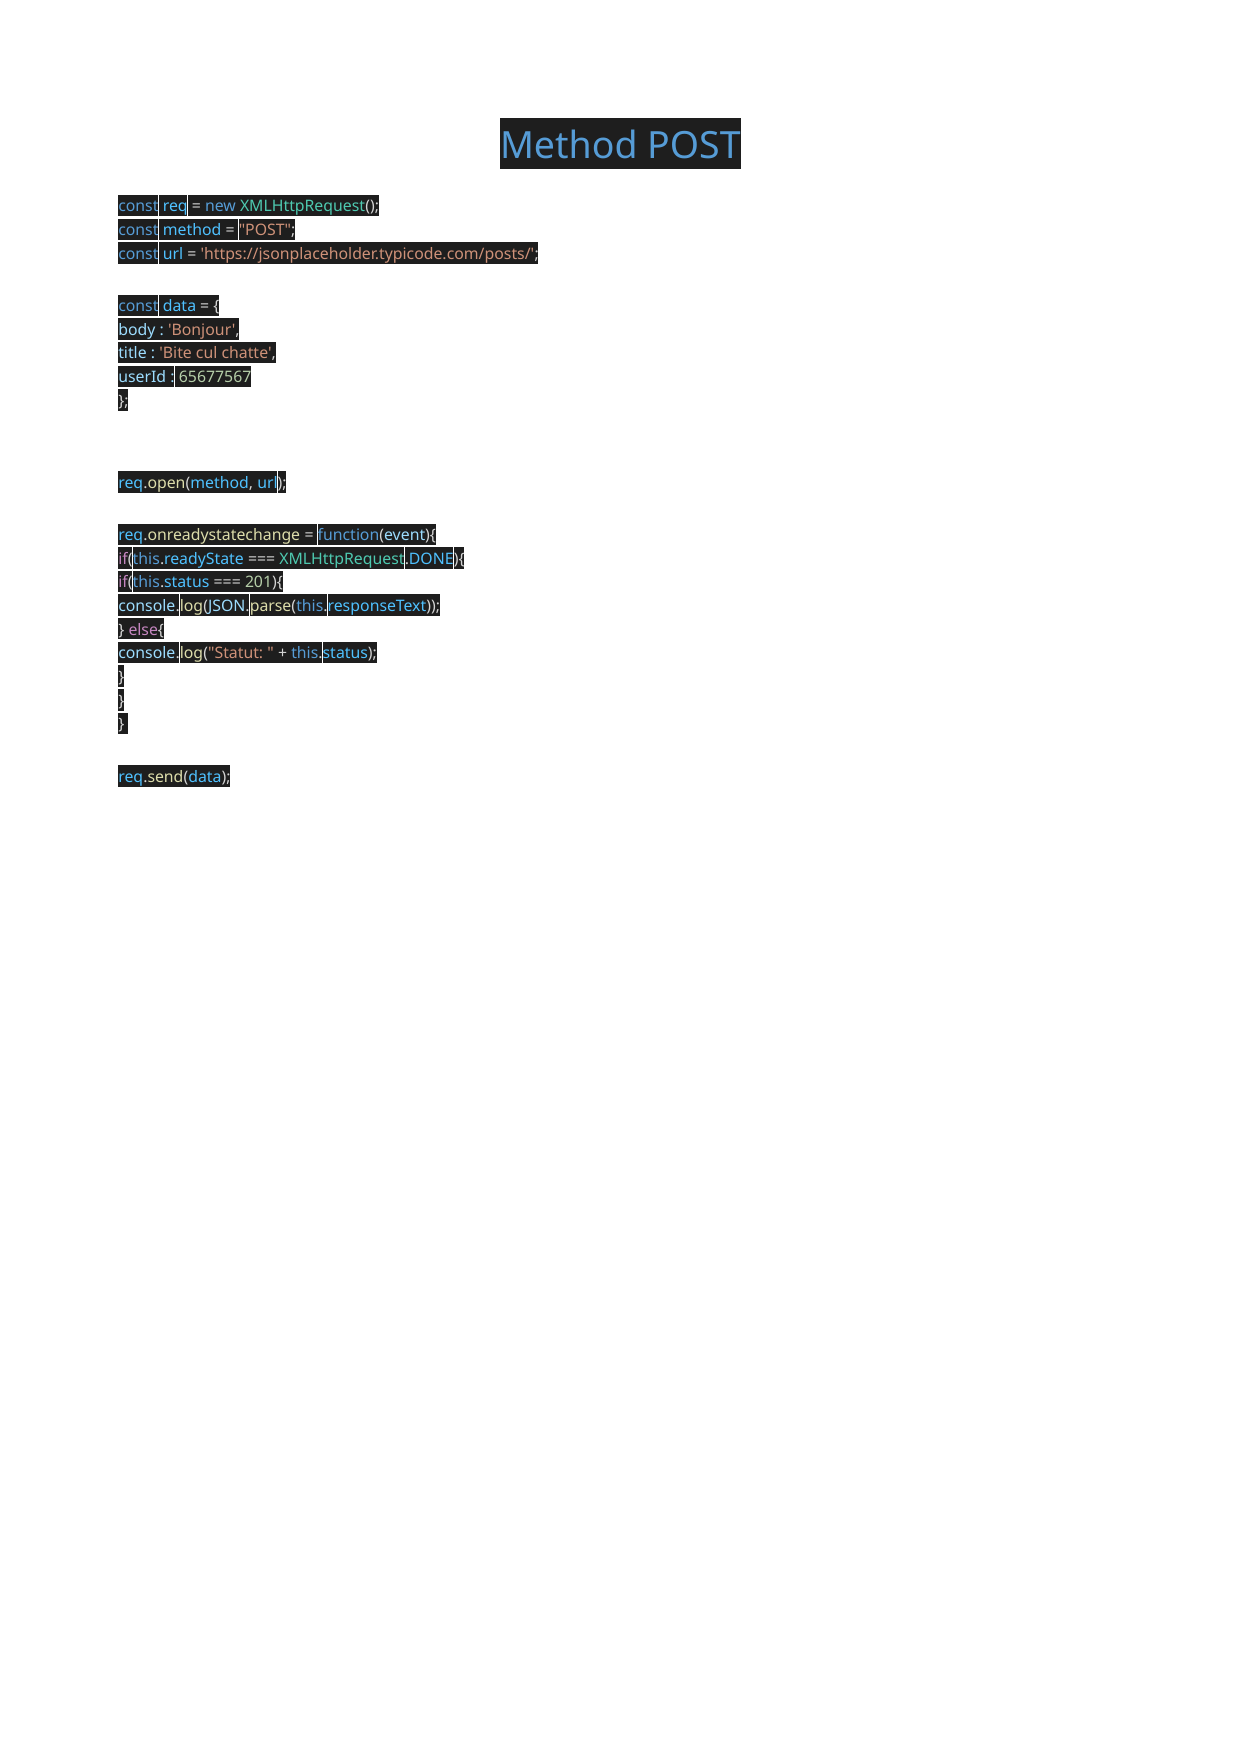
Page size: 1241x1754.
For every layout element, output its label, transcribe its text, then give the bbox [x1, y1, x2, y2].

text userId : 65677567 [118, 363, 1122, 387]
text body : 'Bonjour', [118, 316, 1122, 340]
text Method POST [118, 118, 1122, 169]
text }; [118, 387, 1122, 411]
text const data = { [118, 292, 1122, 316]
text if(this.readyState === XMLHttpRequest.DONE){ [118, 545, 1122, 569]
text const url = 'https://jsonplaceholder.typicode.com/posts/'; [118, 240, 1122, 264]
text } [118, 663, 1122, 687]
text req.open(method, url); [118, 469, 1122, 493]
text const req = new XMLHttpRequest(); [118, 193, 1122, 216]
text title : 'Bite cul chatte', [118, 340, 1122, 363]
text } [118, 687, 1122, 711]
text console.log(JSON.parse(this.responseText)); [118, 592, 1122, 616]
text } [118, 711, 1122, 734]
text console.log("Statut: " + this.status); [118, 639, 1122, 663]
text req.onreadystatechange = function(event){ [118, 521, 1122, 545]
text req.send(data); [118, 763, 1122, 787]
text if(this.status === 201){ [118, 569, 1122, 592]
text const method = "POST"; [118, 216, 1122, 240]
text } else{ [118, 616, 1122, 639]
